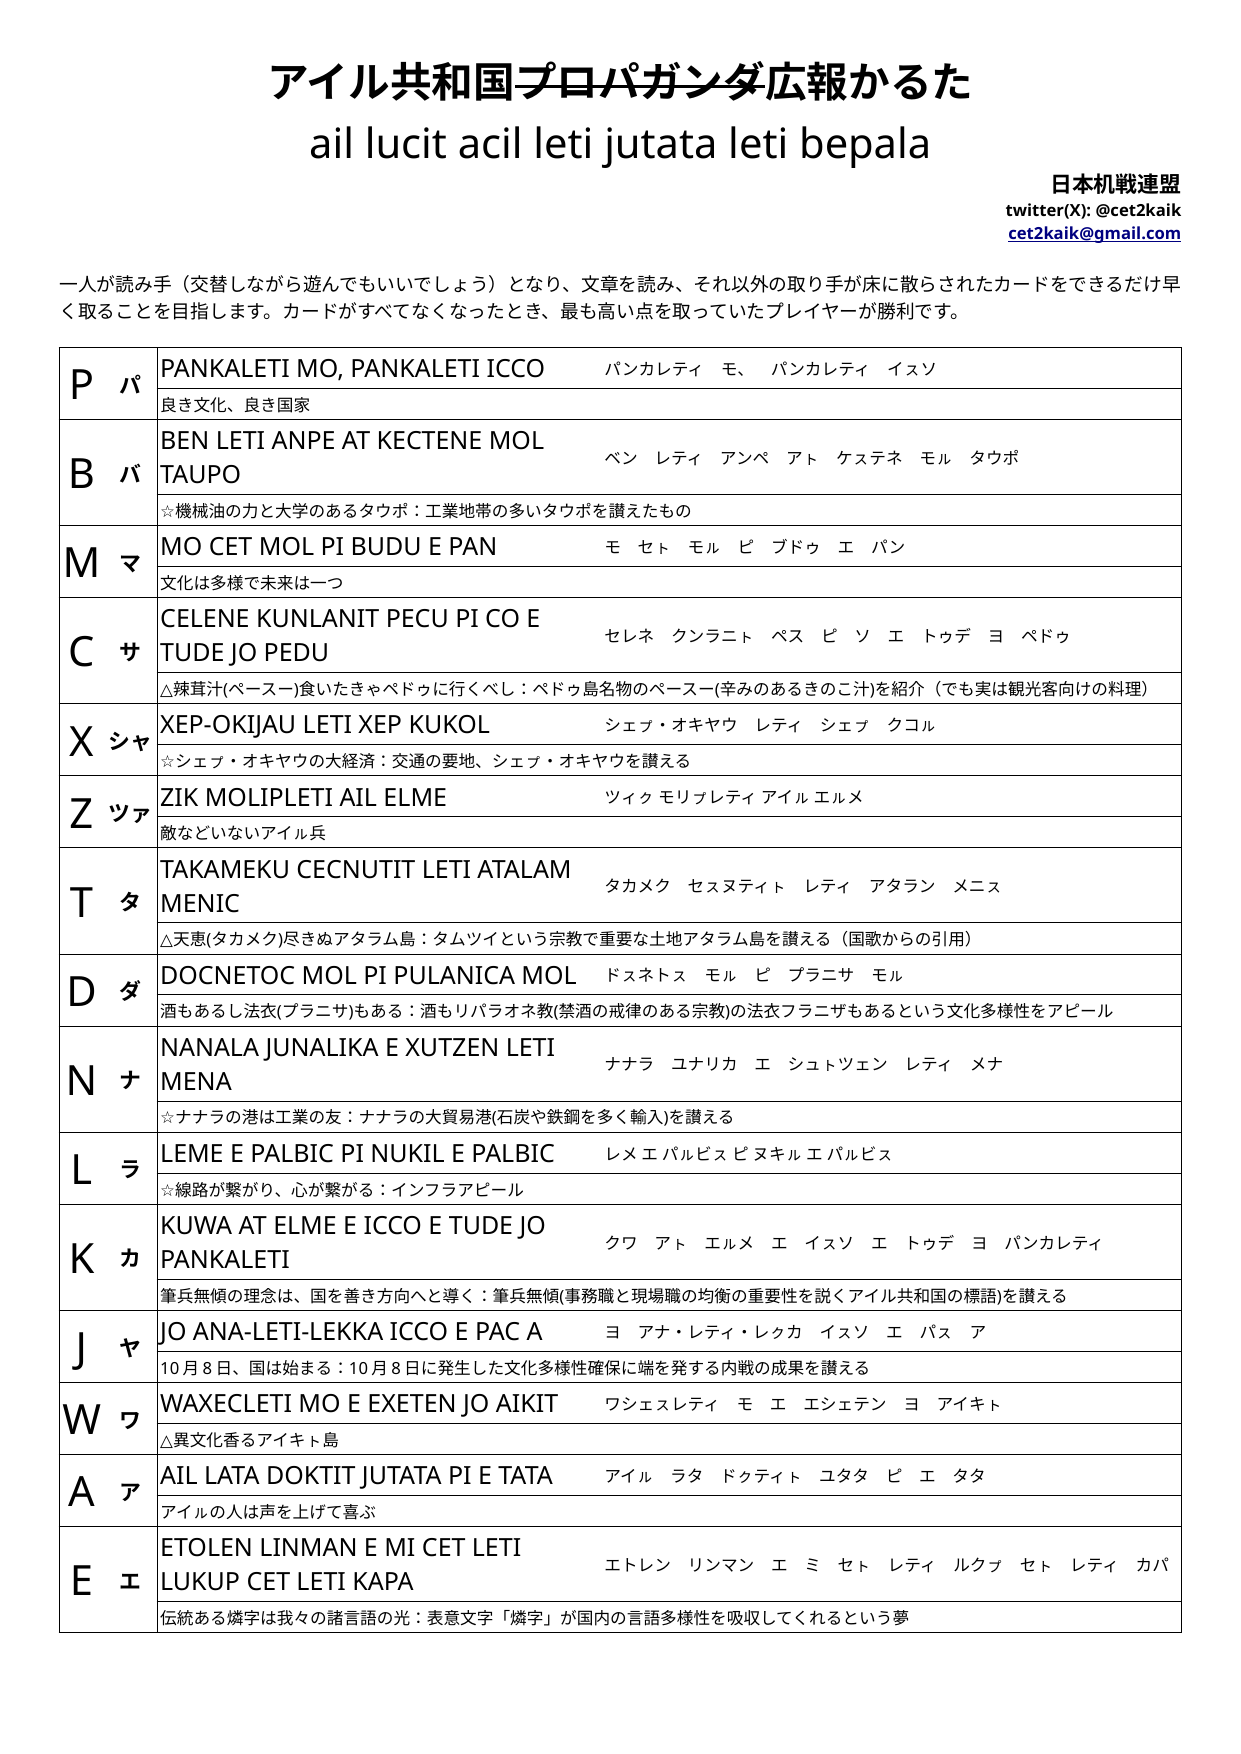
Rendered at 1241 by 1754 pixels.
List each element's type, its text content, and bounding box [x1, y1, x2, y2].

table_cell XEP-OKIJAU LETI XEP KUKOL [158, 704, 601, 744]
table_cell ア [103, 1455, 157, 1526]
table_cell アイㇽの人は声を上げて喜ぶ [158, 1496, 1181, 1526]
table_header PANKALETI MO, PANKALETI ICCO [158, 348, 601, 388]
table_cell E [60, 1527, 103, 1632]
table_cell X [60, 704, 103, 775]
table_cell モ セㇳ モㇽ ピ ブドゥ エ パン [601, 526, 1181, 566]
table_cell C [60, 598, 103, 703]
table_cell サ [103, 598, 157, 703]
table_cell バ [103, 420, 157, 525]
table_cell M [60, 526, 103, 597]
table_cell 筆兵無傾の理念は、国を善き方向へと導く：筆兵無傾(事務職と現場職の均衡の重要性を説くアイル共和国の標語)を讃える [158, 1280, 1181, 1310]
table_cell BEN LETI ANPE AT KECTENE MOL TAUPO [158, 420, 601, 494]
table_cell ナナラ ユナリカ エ シュㇳツェン レティ メナ [601, 1027, 1181, 1101]
table_cell CELENE KUNLANIT PECU PI CO E TUDE JO PEDU [158, 598, 601, 672]
table_cell セレネ クンラニㇳ ペス ピ ソ エ トゥデ ヨ ペドゥ [601, 598, 1181, 672]
table_cell ドㇲネトㇲ モㇽ ピ プラニサ モㇽ [601, 955, 1181, 994]
text cet2kaik@gmail.com [59, 222, 1181, 244]
text アイル共和国プロパガンダ広報かるた [59, 59, 1181, 107]
table_header パンカレティ モ、 パンカレティ イㇲソ [601, 348, 1181, 388]
table_cell ナ [103, 1027, 157, 1132]
table_cell B [60, 420, 103, 525]
table_cell ☆ナナラの港は工業の友：ナナラの大貿易港(石炭や鉄鋼を多く輸入)を讃える [158, 1102, 1181, 1132]
table_cell 酒もあるし法衣(プラニサ)もある：酒もリパラオネ教(禁酒の戒律のある宗教)の法衣フラニザもあるという文化多様性をアピール [158, 995, 1181, 1026]
table_cell 伝統ある燐字は我々の諸言語の光：表意文字「燐字」が国内の言語多様性を吸収してくれるという夢 [158, 1602, 1181, 1632]
table_cell アイㇽ ラタ ドㇰティㇳ ユタタ ピ エ タタ [601, 1455, 1181, 1495]
table_cell ワ [103, 1383, 157, 1454]
table_cell ☆シェㇷ゚・オキヤウの大経済：交通の要地、シェㇷ゚・オキヤウを讃える [158, 745, 1181, 775]
table_cell ワシェㇲレティ モ エ エシェテン ヨ アイキㇳ [601, 1383, 1181, 1423]
table_cell DOCNETOC MOL PI PULANICA MOL [158, 955, 601, 994]
table_cell シャ [103, 704, 157, 775]
text 一人が読み手（交替しながら遊んでもいいでしょう）となり、文章を読み、それ以外の取り手が床に散らされたカードをできるだけ早く取ることを目指します。カードがすべてなくなったとき、最も高い点を取っていたプレイヤーが勝利です。 [59, 270, 1181, 324]
table_cell ☆機械油の力と大学のあるタウポ：工業地帯の多いタウポを讃えたもの [158, 495, 1181, 525]
text twitter(X): @cet2kaik [59, 199, 1181, 222]
table_cell エ [103, 1527, 157, 1632]
table_cell J [60, 1311, 103, 1382]
table_cell AIL LATA DOKTIT JUTATA PI E TATA [158, 1455, 601, 1495]
table_cell A [60, 1455, 103, 1526]
table_header パ [103, 348, 157, 419]
table_cell WAXECLETI MO E EXETEN JO AIKIT [158, 1383, 601, 1423]
table_cell レメ エ パㇽビㇲ ピ ヌキㇽ エ パㇽビㇲ [601, 1133, 1181, 1173]
table_cell カ [103, 1205, 157, 1310]
table_cell D [60, 955, 103, 1026]
table_cell タ [103, 848, 157, 953]
table_cell ☆線路が繋がり、心が繋がる：インフラアピール [158, 1174, 1181, 1204]
table_cell 10月8日、国は始まる：10月8日に発生した文化多様性確保に端を発する内戦の成果を讃える [158, 1352, 1181, 1382]
table_cell ダ [103, 955, 157, 1026]
table_cell 良き文化、良き国家 [158, 389, 1181, 419]
table_cell ETOLEN LINMAN E MI CET LETI LUKUP CET LETI KAPA [158, 1527, 601, 1601]
table_cell N [60, 1027, 103, 1132]
table_cell クワ アㇳ エㇽメ エ イㇲソ エ トゥデ ヨ パンカレティ [601, 1205, 1181, 1279]
table_cell ヨ アナ・レティ・レㇰカ イㇲソ エ パㇲ ア [601, 1311, 1181, 1351]
table_cell W [60, 1383, 103, 1454]
table_cell マ [103, 526, 157, 597]
table_cell ラ [103, 1133, 157, 1204]
table_cell △天恵(タカメク)尽きぬアタラム島：タムツイという宗教で重要な土地アタラム島を讃える（国歌からの引用） [158, 923, 1181, 953]
table_cell 敵などいないアイㇽ兵 [158, 817, 1181, 847]
table_cell △辣茸汁(ペースー)食いたきゃペドゥに行くべし：ペドゥ島名物のペースー(辛みのあるきのこ汁)を紹介（でも実は観光客向けの料理） [158, 673, 1181, 703]
table_cell シェㇷ゚・オキヤウ レティ シェㇷ゚ クコㇽ [601, 704, 1181, 744]
table_cell ヤ [103, 1311, 157, 1382]
table_cell ツァ [103, 776, 157, 847]
table_cell △異文化香るアイキㇳ島 [158, 1424, 1181, 1454]
table_cell JO ANA-LETI-LEKKA ICCO E PAC A [158, 1311, 601, 1351]
table_cell NANALA JUNALIKA E XUTZEN LETI MENA [158, 1027, 601, 1101]
table_cell K [60, 1205, 103, 1310]
text 日本机戦連盟 [59, 167, 1181, 199]
text ail lucit acil leti jutata leti bepala [59, 122, 1181, 167]
table_cell 文化は多様で未来は一つ [158, 567, 1181, 597]
table_cell T [60, 848, 103, 953]
table_header P [60, 348, 103, 419]
table_cell L [60, 1133, 103, 1204]
table_cell KUWA AT ELME E ICCO E TUDE JO PANKALETI [158, 1205, 601, 1279]
table_cell ベン レティ アンペ アㇳ ケㇲテネ モㇽ タウポ [601, 420, 1181, 494]
table_cell エトレン リンマン エ ミ セㇳ レティ ルクㇷ゚ セㇳ レティ カパ [601, 1527, 1181, 1601]
table_cell MO CET MOL PI BUDU E PAN [158, 526, 601, 566]
table_cell TAKAMEKU CECNUTIT LETI ATALAM MENIC [158, 848, 601, 922]
table_cell Z [60, 776, 103, 847]
table_cell ZIK MOLIPLETI AIL ELME [158, 776, 601, 816]
table_cell ツィㇰ モリㇷ゚レティ アイㇽ エㇽメ [601, 776, 1181, 816]
table_cell LEME E PALBIC PI NUKIL E PALBIC [158, 1133, 601, 1173]
table_cell タカメク セㇲヌティㇳ レティ アタラン メニㇲ [601, 848, 1181, 922]
